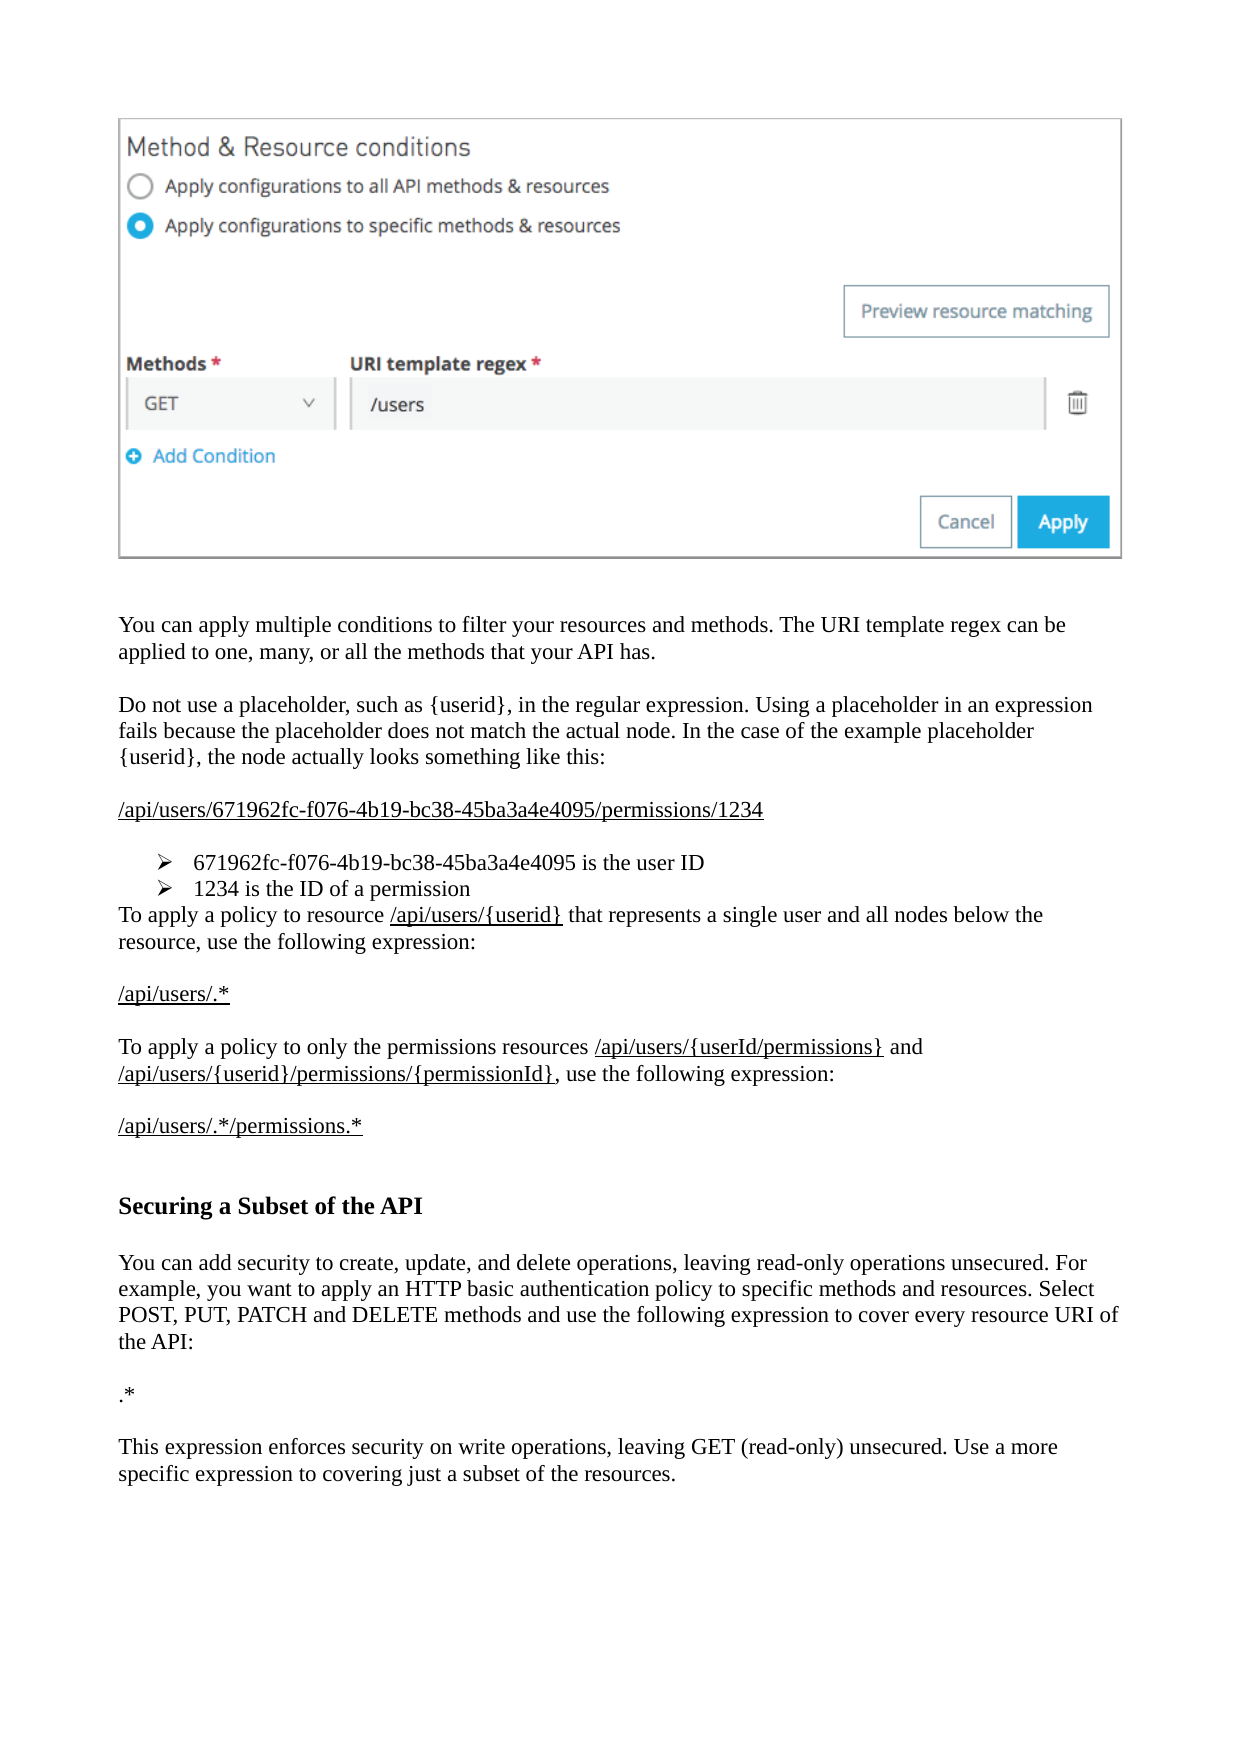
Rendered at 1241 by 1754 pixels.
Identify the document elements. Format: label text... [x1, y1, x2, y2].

text You can add security to create, update, and delete operations, leaving read-only operations unsecured. For example, you want to apply an HTTP basic authentication policy to specific methods and resources. Select POST, PUT, PATCH and DELETE methods and use the following expression to cover every resource URI of the API: [118, 1249, 1122, 1354]
list 671962fc-f076-4b19-bc38-45ba3a4e4095 is the user ID [156, 849, 1122, 875]
text You can apply multiple conditions to filter your resources and methods. The URI template regex can be applied to one, many, or all the methods that your API has. [118, 612, 1122, 664]
text /api/users/.*/permissions.* [118, 1112, 1122, 1139]
text This expression enforces security on write operations, leaving GET (read-only) unsecured. Use a more specific expression to covering just a subset of the resources. [118, 1433, 1122, 1486]
text /api/users/.* [118, 981, 1122, 1007]
list 1234 is the ID of a permission [156, 875, 1122, 901]
text .* [118, 1381, 1122, 1407]
text To apply a policy to resource /api/users/{userid} that represents a single user and all nodes below the resource, use the following expression: [118, 901, 1122, 954]
picture [118, 118, 1123, 559]
text Securing a Subset of the API [118, 1191, 1122, 1220]
text /api/users/671962fc-f076-4b19-bc38-45ba3a4e4095/permissions/1234 [118, 796, 1122, 822]
text Do not use a placeholder, such as {userid}, in the regular expression. Using a placeholder in an expression fails because the placeholder does not match the actual node. In the case of the example placeholder {userid}, the node actually looks something like this: [118, 691, 1122, 770]
text To apply a policy to only the permissions resources /api/users/{userId/permissions} and /api/users/{userid}/permissions/{permissionId}, use the following expression: [118, 1033, 1122, 1086]
